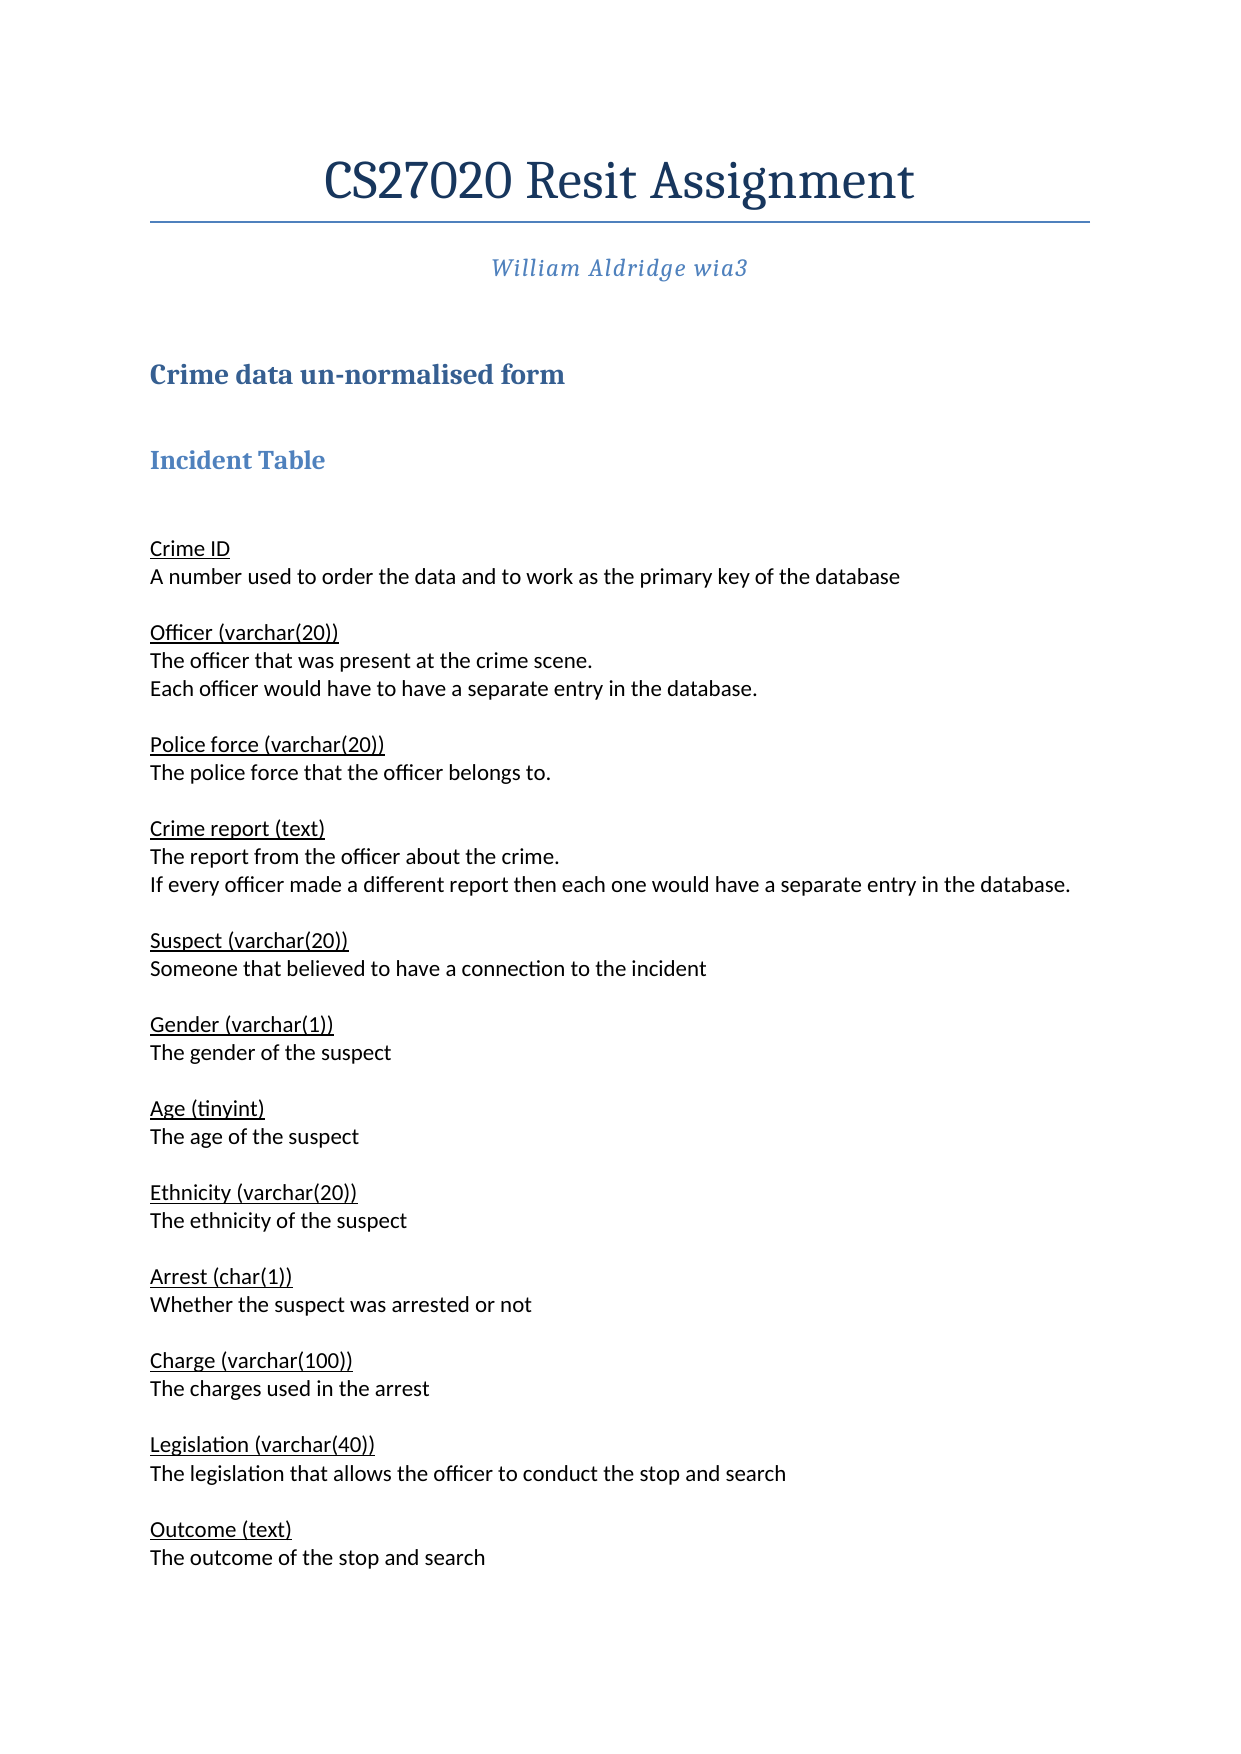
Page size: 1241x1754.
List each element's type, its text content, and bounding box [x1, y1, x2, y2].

text Crime report (text) [150, 814, 1090, 842]
text Arrest (char(1)) [150, 1262, 1090, 1291]
text Ethnicity (varchar(20)) [150, 1178, 1090, 1206]
text Each officer would have to have a separate entry in the database. [150, 674, 1090, 702]
text The charges used in the arrest [150, 1374, 1090, 1403]
subtitle Incident Table [150, 445, 1090, 476]
text If every officer made a different report then each one would have a separate entry in the database. [150, 870, 1090, 898]
text The ethnicity of the suspect [150, 1206, 1090, 1234]
text Charge (varchar(100)) [150, 1347, 1090, 1374]
text Whether the suspect was arrested or not [150, 1291, 1090, 1318]
text The outcome of the stop and search [150, 1543, 1090, 1571]
title CS27020 Resit Assignment [150, 150, 1090, 221]
text The legislation that allows the officer to conduct the stop and search [150, 1459, 1090, 1487]
text Someone that believed to have a connection to the incident [150, 954, 1090, 982]
text Age (tinyint) [150, 1094, 1090, 1122]
text Gender (varchar(1)) [150, 1010, 1090, 1038]
text Suspect (varchar(20)) [150, 926, 1090, 954]
text Officer (varchar(20)) [150, 618, 1090, 646]
text The officer that was present at the crime scene. [150, 646, 1090, 674]
text Crime ID [150, 534, 1090, 562]
text The gender of the suspect [150, 1038, 1090, 1066]
text Outcome (text) [150, 1515, 1090, 1543]
text Legislation (varchar(40)) [150, 1431, 1090, 1459]
subtitle William Aldridge wia3 [150, 254, 1090, 283]
text The report from the officer about the crime. [150, 842, 1090, 870]
text The police force that the officer belongs to. [150, 758, 1090, 786]
text A number used to order the data and to work as the primary key of the database [150, 562, 1090, 590]
text Police force (varchar(20)) [150, 730, 1090, 758]
text The age of the suspect [150, 1122, 1090, 1150]
subtitle Crime data un-normalised form [150, 358, 1090, 391]
